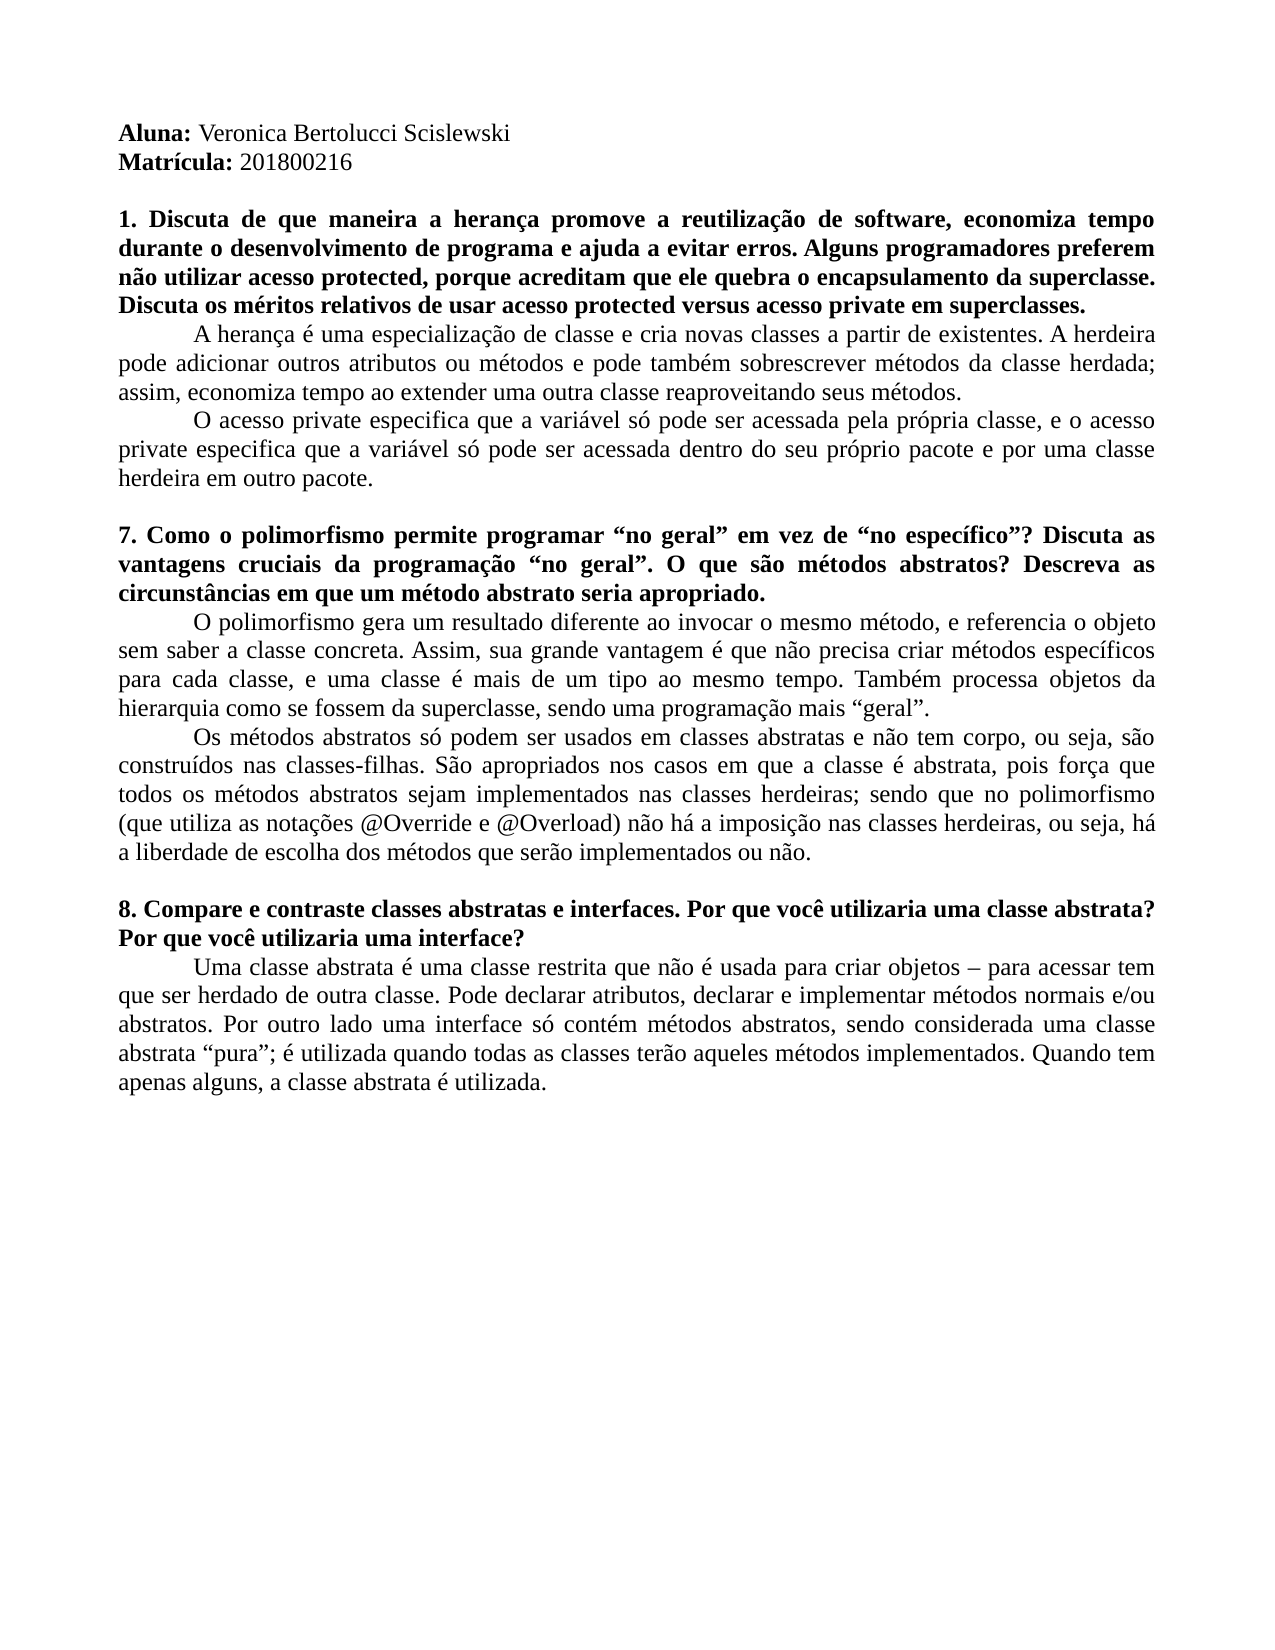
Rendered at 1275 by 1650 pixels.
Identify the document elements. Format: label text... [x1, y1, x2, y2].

text Aluna: Veronica Bertolucci Scislewski [118, 118, 1157, 147]
text O polimorfismo gera um resultado diferente ao invocar o mesmo método, e referencia o objeto sem saber a classe concreta. Assim, sua grande vantagem é que não precisa criar métodos específicos para cada classe, e uma classe é mais de um tipo ao mesmo tempo. Também processa objetos da hierarquia como se fossem da superclasse, sendo uma programação mais “geral”. [118, 607, 1157, 722]
text 8. Compare e contraste classes abstratas e interfaces. Por que você utilizaria uma classe abstrata? Por que você utilizaria uma interface? [118, 894, 1157, 952]
text O acesso private especifica que a variável só pode ser acessada pela própria classe, e o acesso private especifica que a variável só pode ser acessada dentro do seu próprio pacote e por uma classe herdeira em outro pacote. [118, 406, 1157, 492]
text Os métodos abstratos só podem ser usados em classes abstratas e não tem corpo, ou seja, são construídos nas classes-filhas. São apropriados nos casos em que a classe é abstrata, pois força que todos os métodos abstratos sejam implementados nas classes herdeiras; sendo que no polimorfismo (que utiliza as notações @Override e @Overload) não há a imposição nas classes herdeiras, ou seja, há a liberdade de escolha dos métodos que serão implementados ou não. [118, 722, 1157, 866]
text Matrícula: 201800216 [118, 147, 1157, 176]
text 7. Como o polimorfismo permite programar “no geral” em vez de “no específico”? Discuta as vantagens cruciais da programação “no geral”. O que são métodos abstratos? Descreva as circunstâncias em que um método abstrato seria apropriado. [118, 521, 1157, 607]
text 1. Discuta de que maneira a herança promove a reutilização de software, economiza tempo durante o desenvolvimento de programa e ajuda a evitar erros. Alguns programadores preferem não utilizar acesso protected, porque acreditam que ele quebra o encapsulamento da superclasse. Discuta os méritos relativos de usar acesso protected versus acesso private em superclasses. [118, 204, 1157, 319]
text A herança é uma especialização de classe e cria novas classes a partir de existentes. A herdeira pode adicionar outros atributos ou métodos e pode também sobrescrever métodos da classe herdada; assim, economiza tempo ao extender uma outra classe reaproveitando seus métodos. [118, 319, 1157, 406]
text Uma classe abstrata é uma classe restrita que não é usada para criar objetos – para acessar tem que ser herdado de outra classe. Pode declarar atributos, declarar e implementar métodos normais e/ou abstratos. Por outro lado uma interface só contém métodos abstratos, sendo considerada uma classe abstrata “pura”; é utilizada quando todas as classes terão aqueles métodos implementados. Quando tem apenas alguns, a classe abstrata é utilizada. [118, 952, 1157, 1096]
